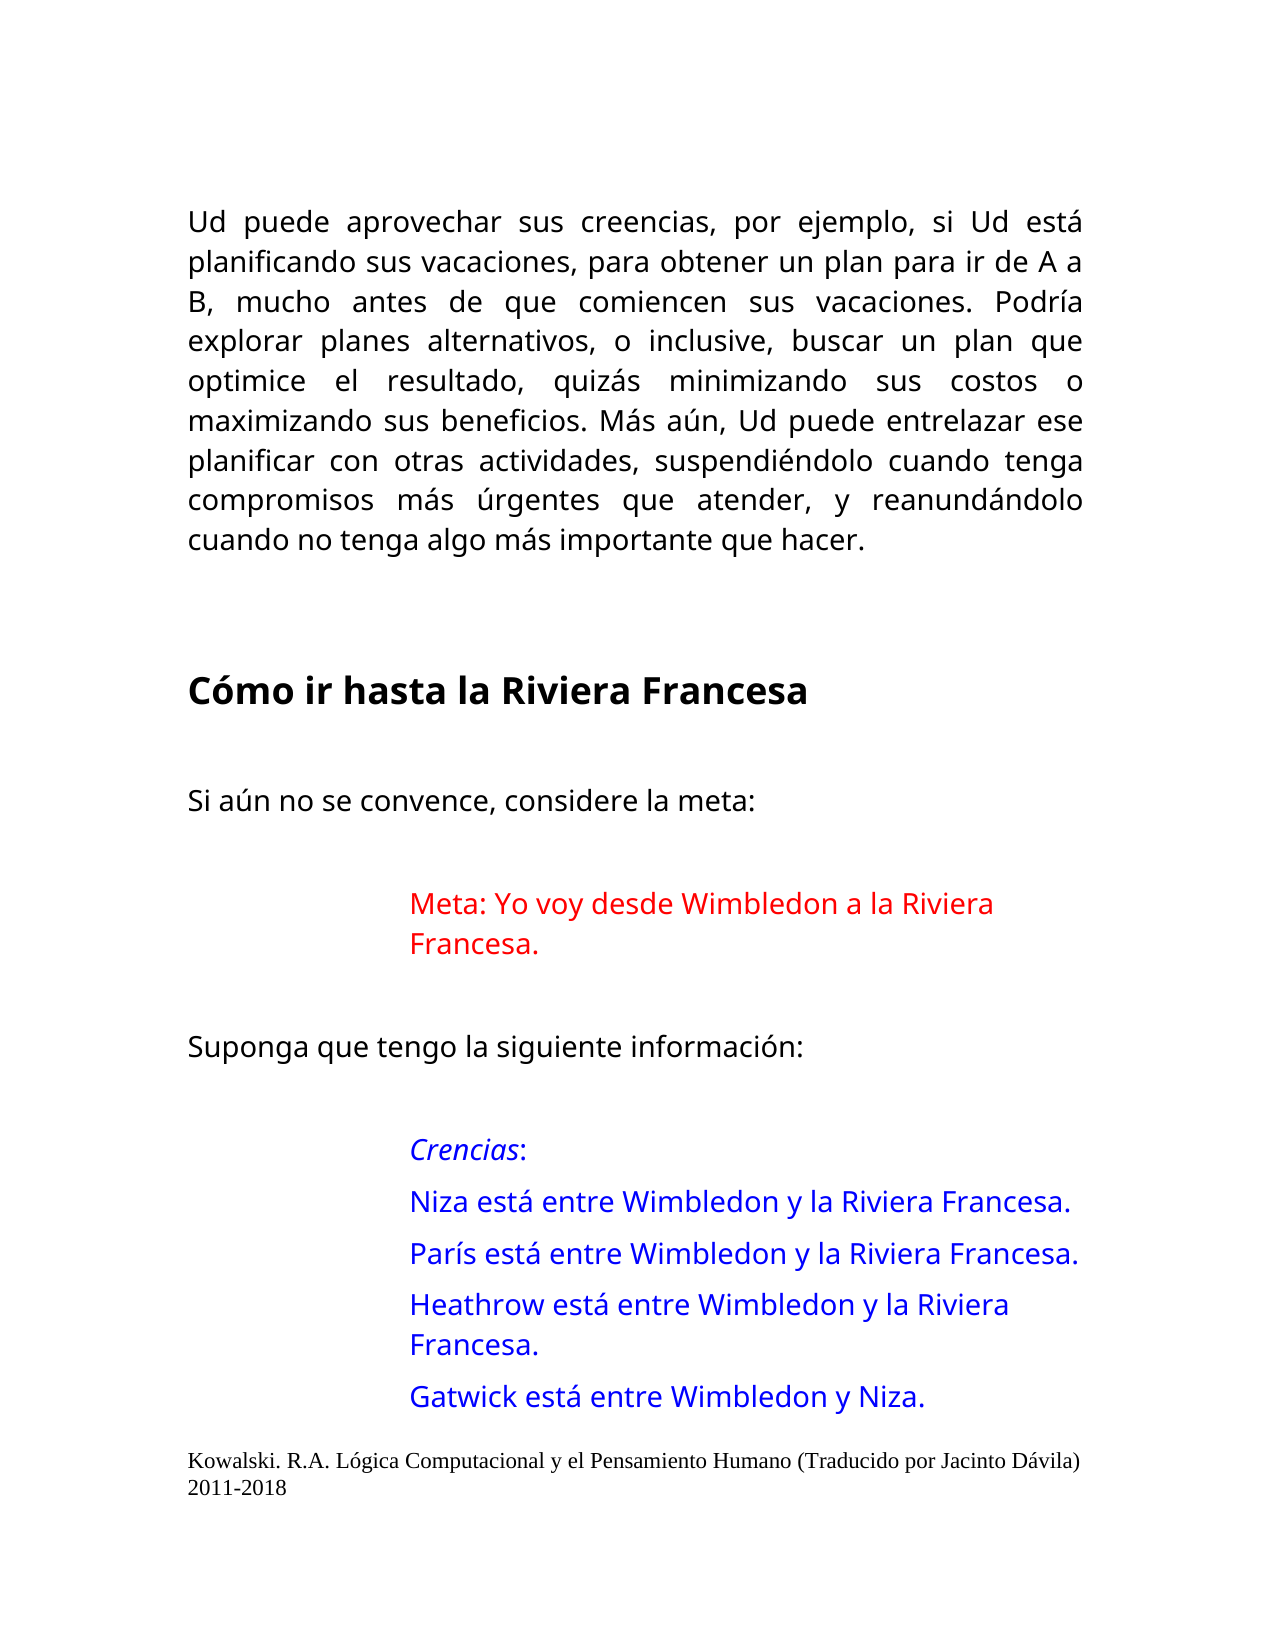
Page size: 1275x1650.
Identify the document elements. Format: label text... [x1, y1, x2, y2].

text París está entre Wimbledon y la Riviera Francesa. [409, 1233, 1087, 1273]
text Heathrow está entre Wimbledon y la Riviera Francesa. [409, 1284, 1087, 1364]
text Ud puede aprovechar sus creencias, por ejemplo, si Ud está planificando sus vacaciones, para obtener un plan para ir de A a B, mucho antes de que comiencen sus vacaciones. Podría explorar planes alternativos, o inclusive, buscar un plan que optimice el resultado, quizás minimizando sus costos o maximizando sus beneficios. Más aún, Ud puede entrelazar ese planificar con otras actividades, suspendiéndolo cuando tenga compromisos más úrgentes que atender, y reanundándolo cuando no tenga algo más importante que hacer. [187, 202, 1084, 559]
text Crencias: [409, 1129, 1087, 1169]
subtitle Cómo ir hasta la Riviera Francesa [187, 665, 1087, 716]
text Si aún no se convence, considere la meta: [187, 780, 1087, 819]
text Niza está entre Wimbledon y la Riviera Francesa. [409, 1181, 1087, 1221]
text Gatwick está entre Wimbledon y Niza. [409, 1376, 1087, 1416]
text Suponga que tengo la siguiente información: [187, 1026, 1087, 1066]
text Meta: Yo voy desde Wimbledon a la Riviera Francesa. [409, 883, 1087, 963]
